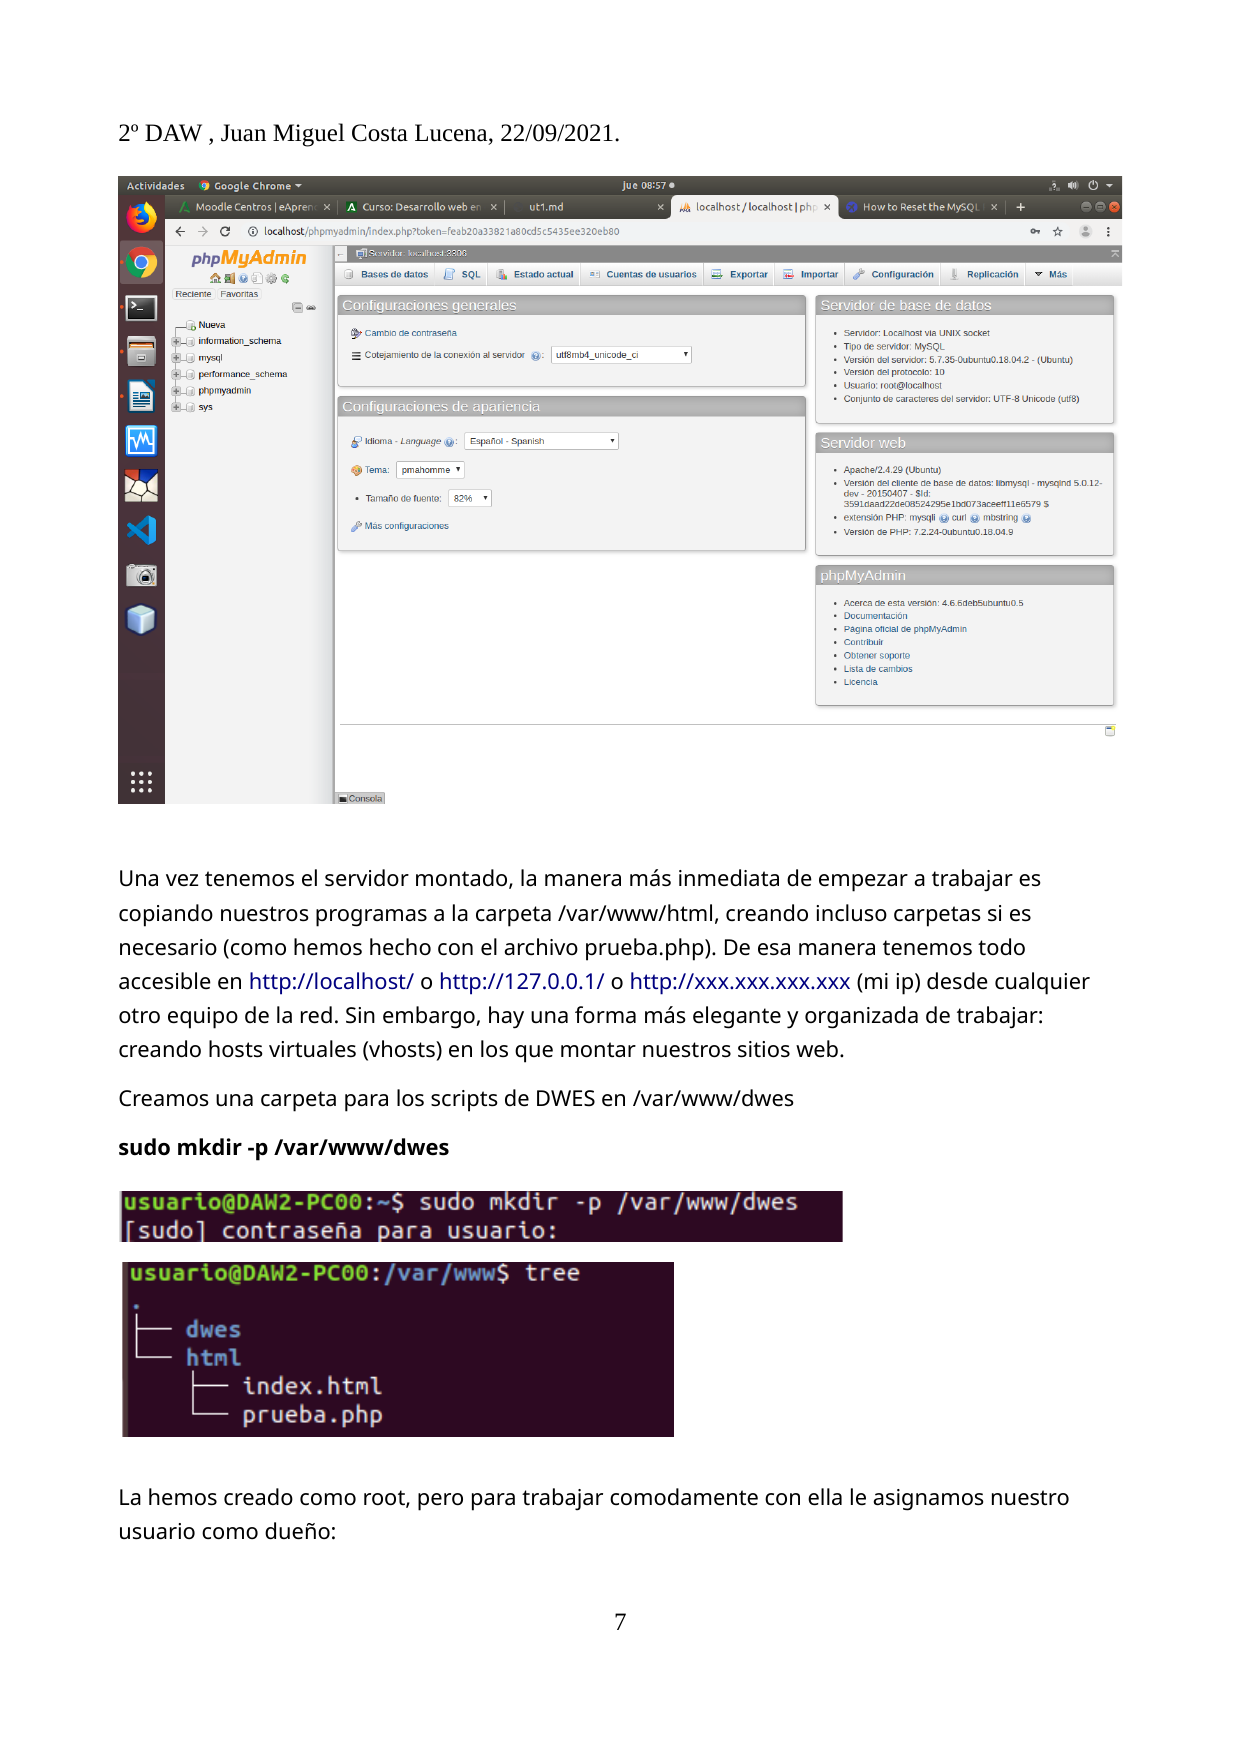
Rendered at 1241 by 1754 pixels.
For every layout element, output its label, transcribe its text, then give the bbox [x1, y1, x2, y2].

text La hemos creado como root, pero para trabajar comodamente con ella le asignamos nuestro usuario como dueño: [118, 1482, 1122, 1546]
text sudo mkdir -p /var/www/dwes [118, 1132, 1122, 1161]
picture [118, 176, 1123, 804]
text Una vez tenemos el servidor montado, la manera más inmediata de empezar a trabajar es copiando nuestros programas a la carpeta /var/www/html, creando incluso carpetas si es necesario (como hemos hecho con el archivo prueba.php). De esa manera tenemos todo accesible en http://localhost/ o http://127.0.0.1/ o http://xxx.xxx.xxx.xxx (mi ip) desde cualquier otro equipo de la red. Sin embargo, hay una forma más elegante y organizada de trabajar: creando hosts virtuales (vhosts) en los que montar nuestros sitios web. [118, 863, 1122, 1064]
text Creamos una carpeta para los scripts de DWES en /var/www/dwes [118, 1083, 1122, 1113]
picture [119, 1191, 843, 1242]
picture [122, 1262, 674, 1437]
